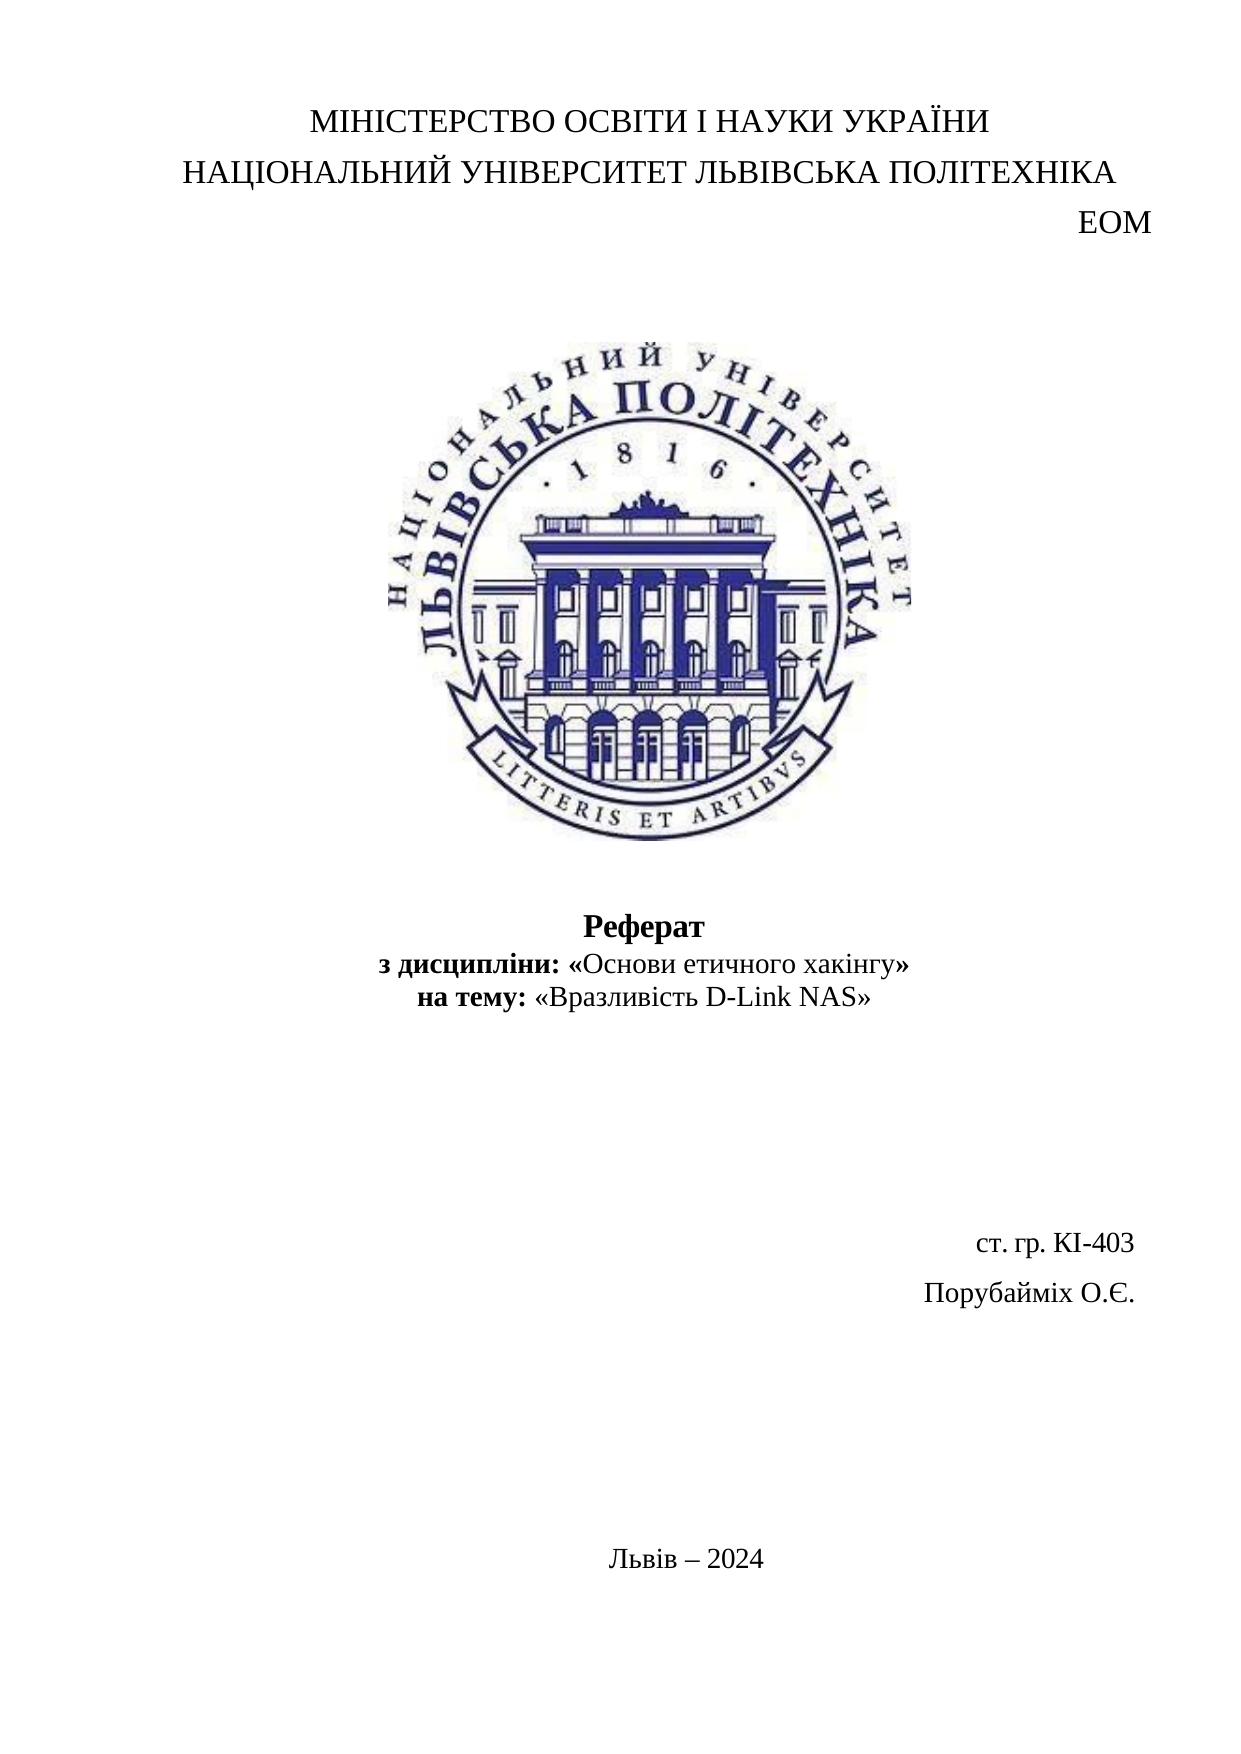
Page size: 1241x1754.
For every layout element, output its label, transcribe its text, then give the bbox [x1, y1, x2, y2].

text Порубайміх О.Є. [171, 1276, 1135, 1309]
subtitle МІНІСТЕРСТВО ОСВІТИ І НАУКИ УКРАЇНИ [148, 101, 1152, 139]
subtitle ЕОМ [148, 203, 1152, 241]
picture [388, 342, 912, 841]
text на тему: «Вразливість D-Link NAS» [153, 979, 1135, 1013]
title Реферат [153, 903, 1135, 946]
subtitle НАЦІОНАЛЬНИЙ УНІВЕРСИТЕТ ЛЬВІВСЬКА ПОЛІТЕХНІКА [148, 152, 1152, 190]
text ст. гр. КІ-403 [208, 1225, 1135, 1259]
text з дисципліни: «Основи етичного хакінгу» [153, 946, 1135, 979]
text Львів – 2024 [148, 1541, 1152, 1574]
